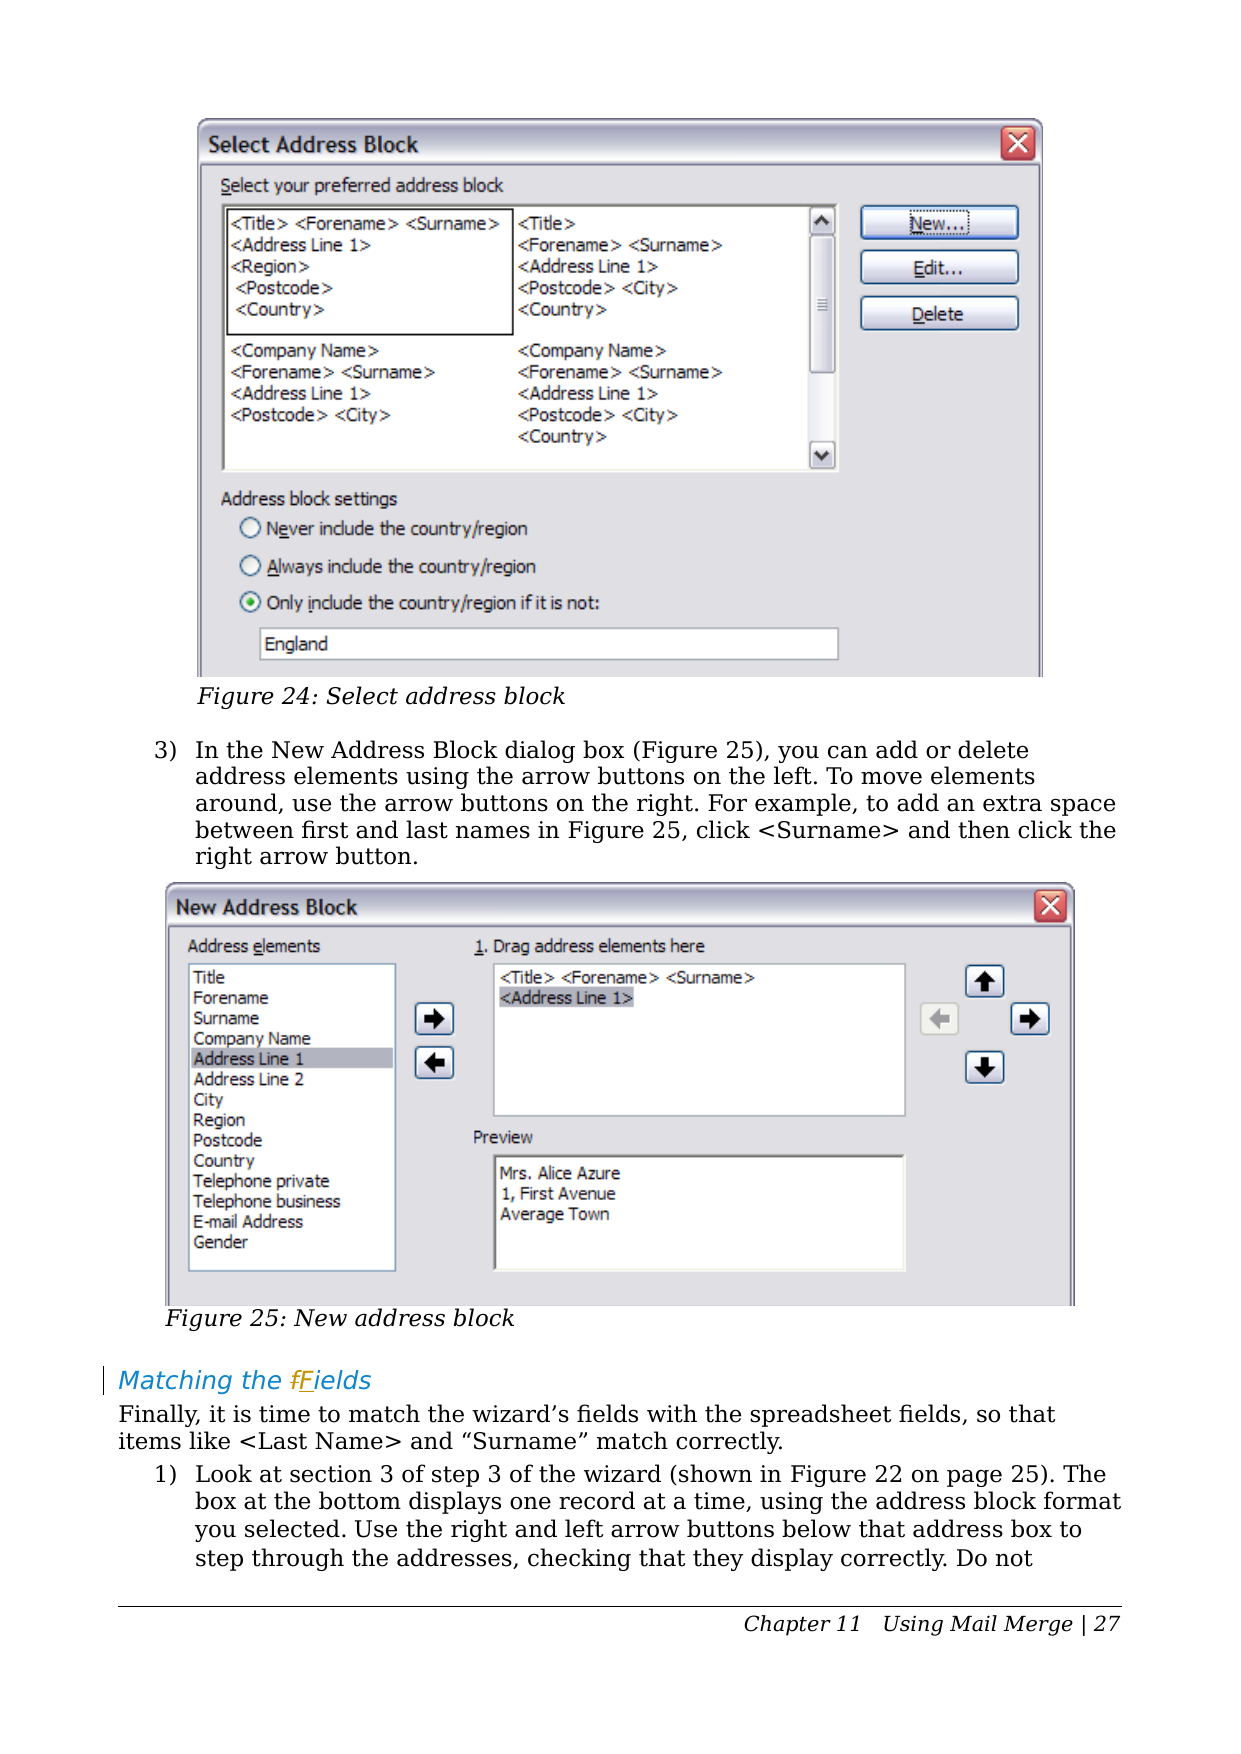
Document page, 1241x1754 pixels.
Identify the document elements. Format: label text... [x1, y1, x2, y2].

text Figure 24: Select address block [197, 683, 1043, 710]
picture [197, 118, 1043, 677]
list In the New Address Block dialog box (Figure 25), you can add or delete address elements using the arrow buttons on the left. To move elements around, use the arrow buttons on the right. For example, to add an extra space between first and last names in Figure 25, click <Surname> and then click the right arrow button. [177, 737, 1122, 870]
text Figure 25: New address block [165, 1306, 1075, 1332]
list Finally, it is time to match the wizard’s fields with the spreadsheet fields, so that items like <Last Name> and “Surname” match correctly. [118, 1401, 1122, 1455]
subtitle Matching the Fields [118, 1366, 1122, 1395]
picture [165, 882, 1075, 1306]
list Look at section 3 of step 3 of the wizard (shown in Figure 22 on page 25). The box at the bottom displays one record at a time, using the address block format you selected. Use the right and left arrow buttons below that address box to step through the addresses, checking that they display correctly. Do not [177, 1461, 1122, 1572]
